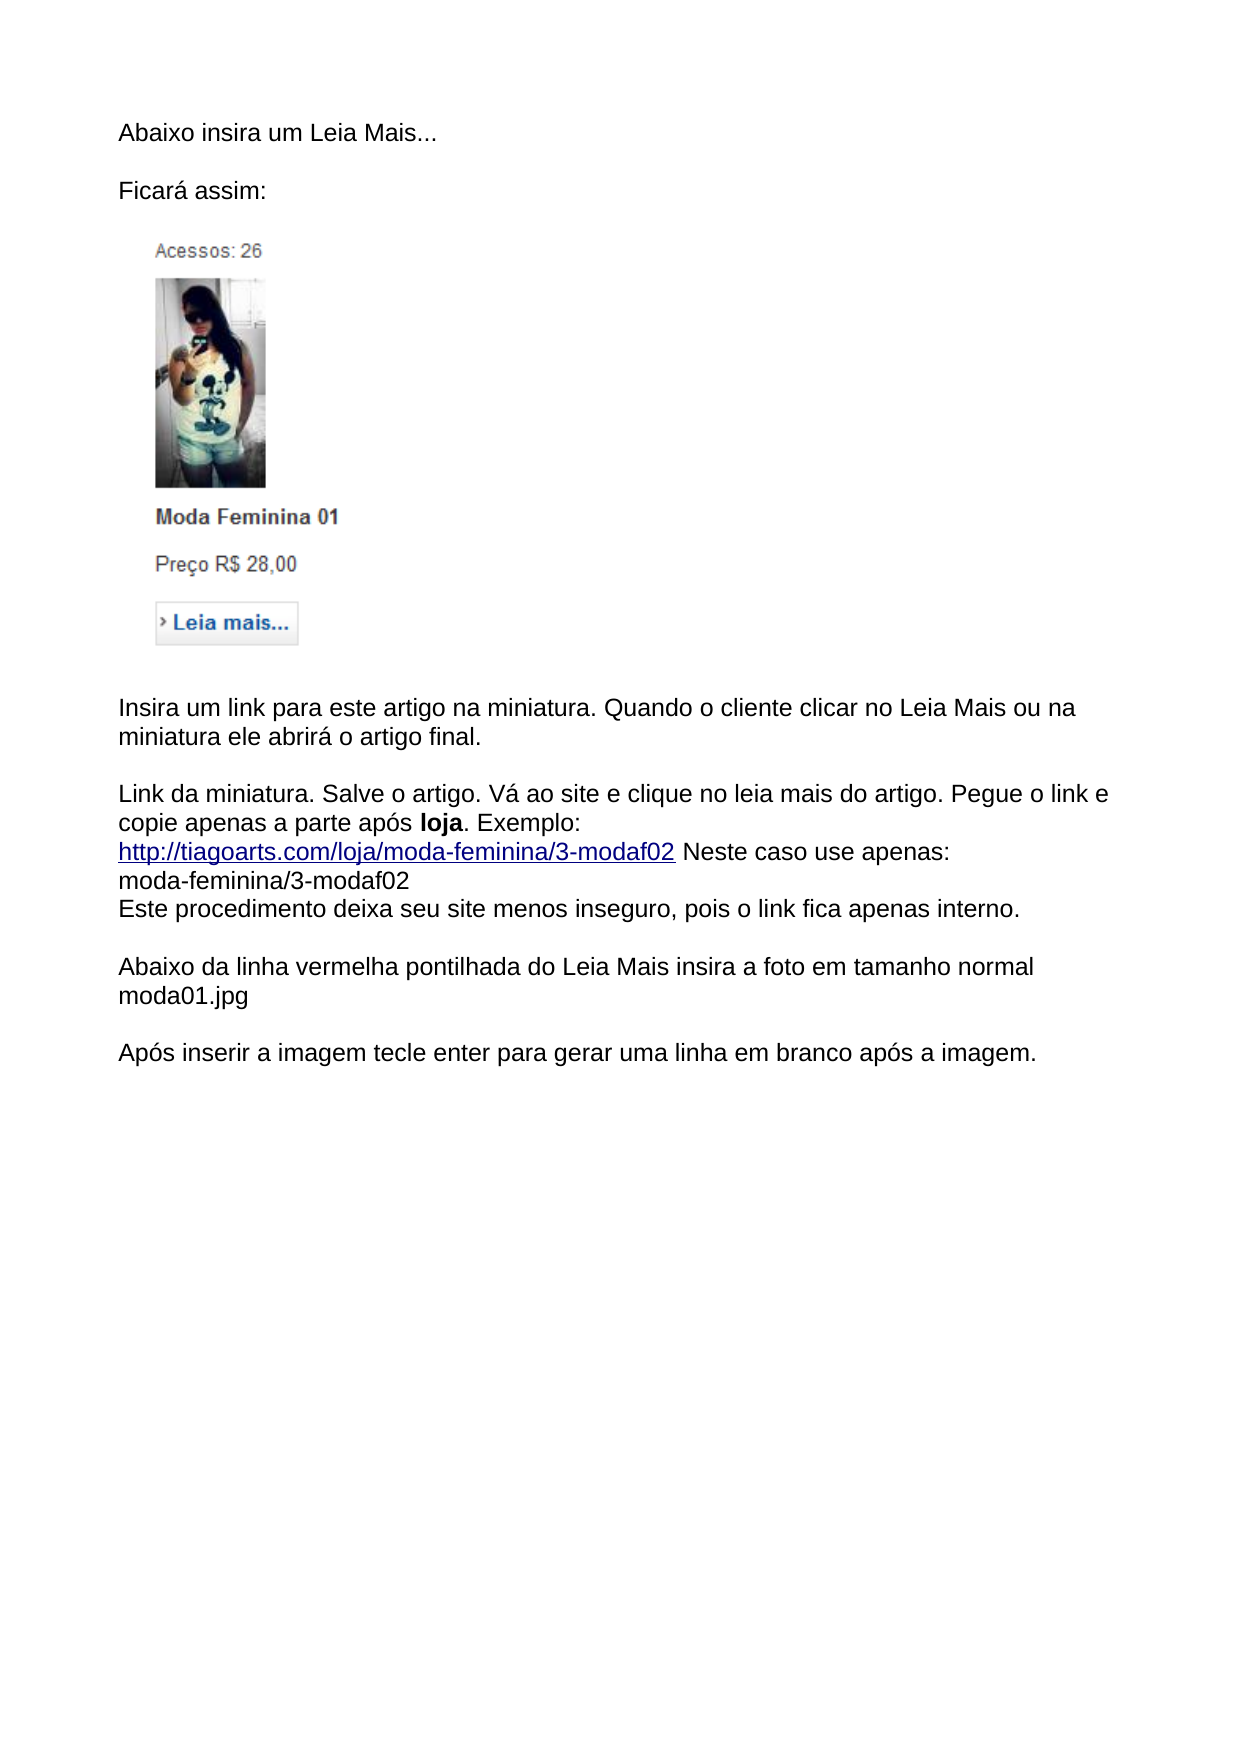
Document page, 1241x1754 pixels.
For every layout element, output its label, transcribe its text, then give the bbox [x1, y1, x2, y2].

text moda01.jpg [118, 981, 1122, 1009]
text Ficará assim: [118, 176, 1122, 204]
text Insira um link para este artigo na miniatura. Quando o cliente clicar no Leia Mais ou na miniatura ele abrirá o artigo final. [118, 693, 1122, 751]
text Abaixo insira um Leia Mais... [118, 118, 1122, 147]
text Link da miniatura. Salve o artigo. Vá ao site e clique no leia mais do artigo. Pegue o link e copie apenas a parte após loja. Exemplo: [118, 779, 1122, 837]
text http://tiagoarts.com/loja/moda-feminina/3-modaf02 Neste caso use apenas: [118, 837, 1122, 866]
text Abaixo da linha vermelha pontilhada do Leia Mais insira a foto em tamanho normal [118, 952, 1122, 981]
text Após inserir a imagem tecle enter para gerar uma linha em branco após a imagem. [118, 1038, 1122, 1067]
text moda-feminina/3-modaf02 [118, 866, 1122, 894]
text Este procedimento deixa seu site menos inseguro, pois o link fica apenas interno. [118, 894, 1122, 923]
